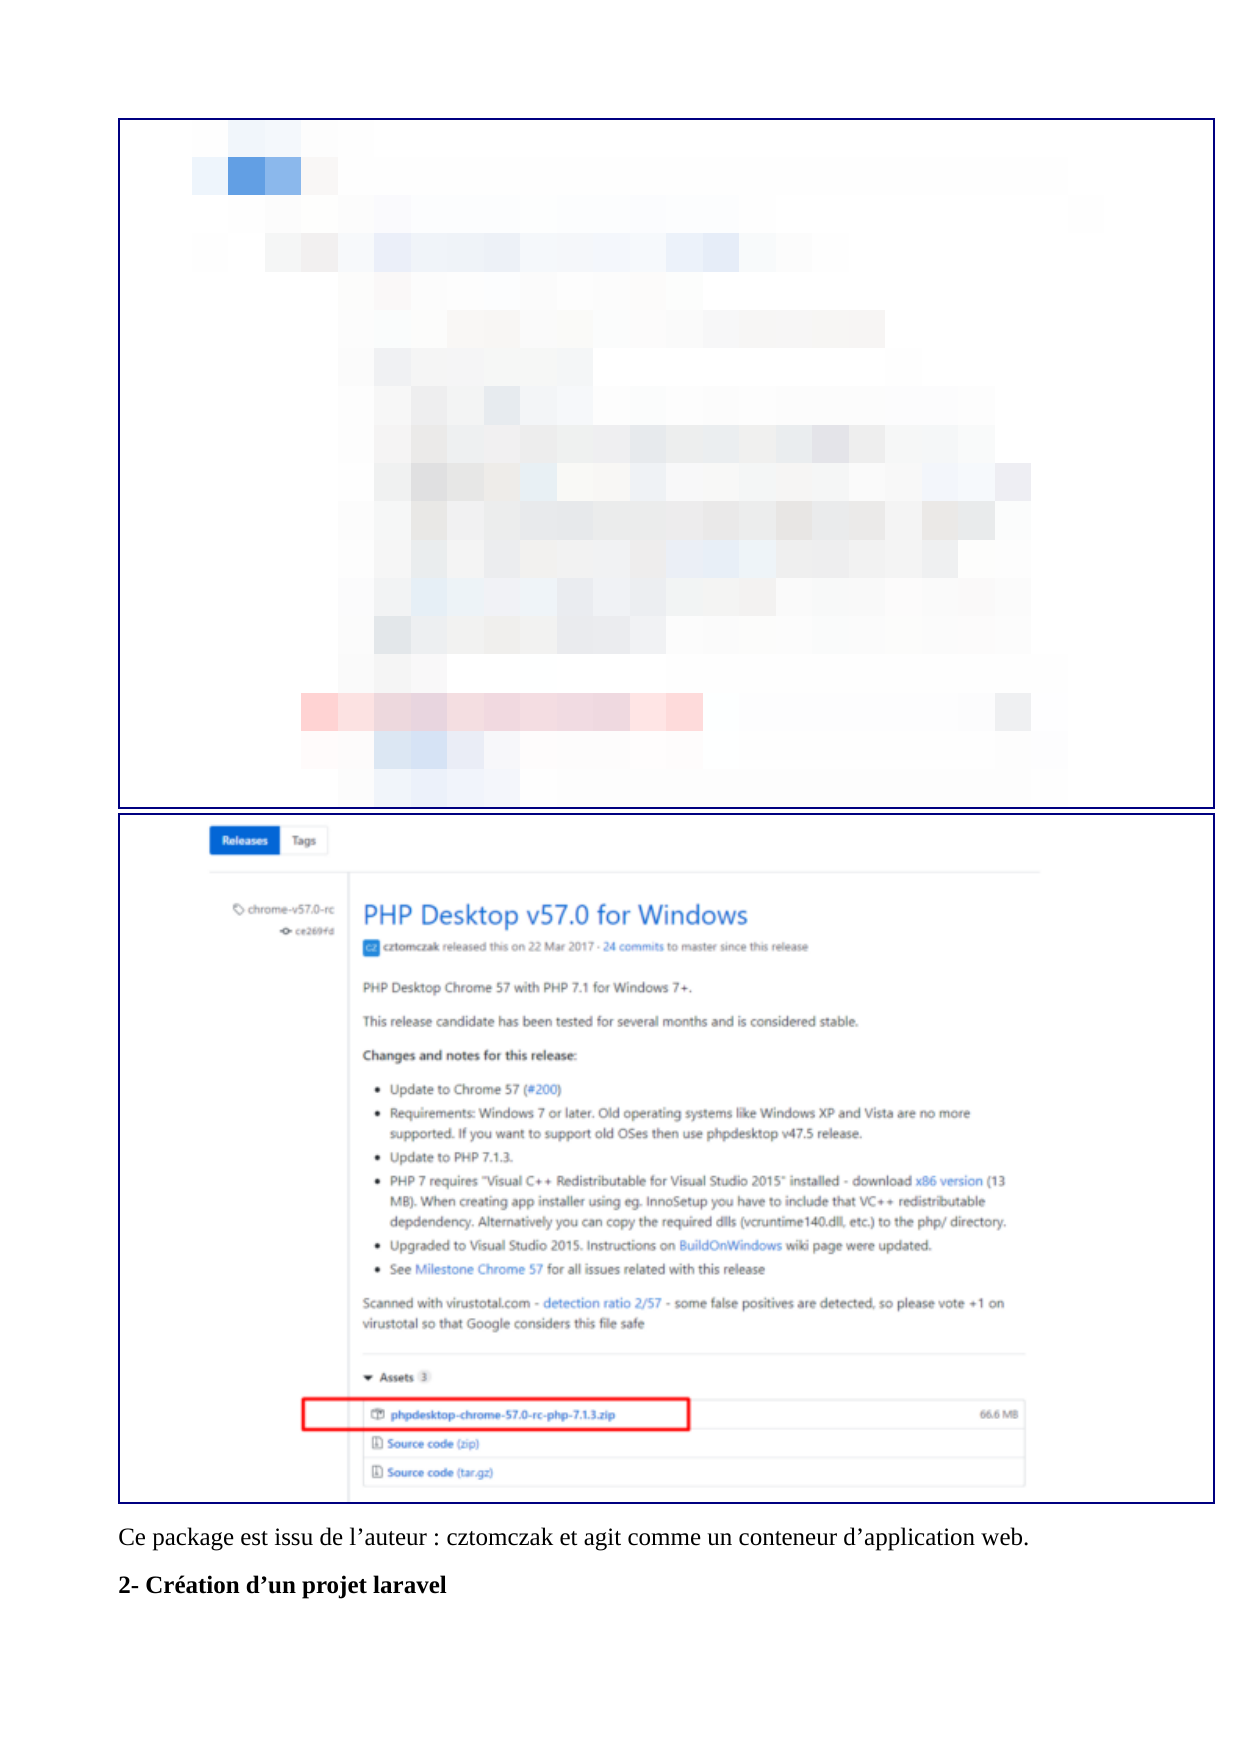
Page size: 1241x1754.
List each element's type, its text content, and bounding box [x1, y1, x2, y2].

text Ce package est issu de l’auteur : cztomczak et agit comme un conteneur d’application web. [118, 1522, 1122, 1551]
picture [120, 120, 1213, 807]
picture [120, 815, 1213, 1502]
text 2- Création d’un projet laravel [118, 1570, 1122, 1599]
